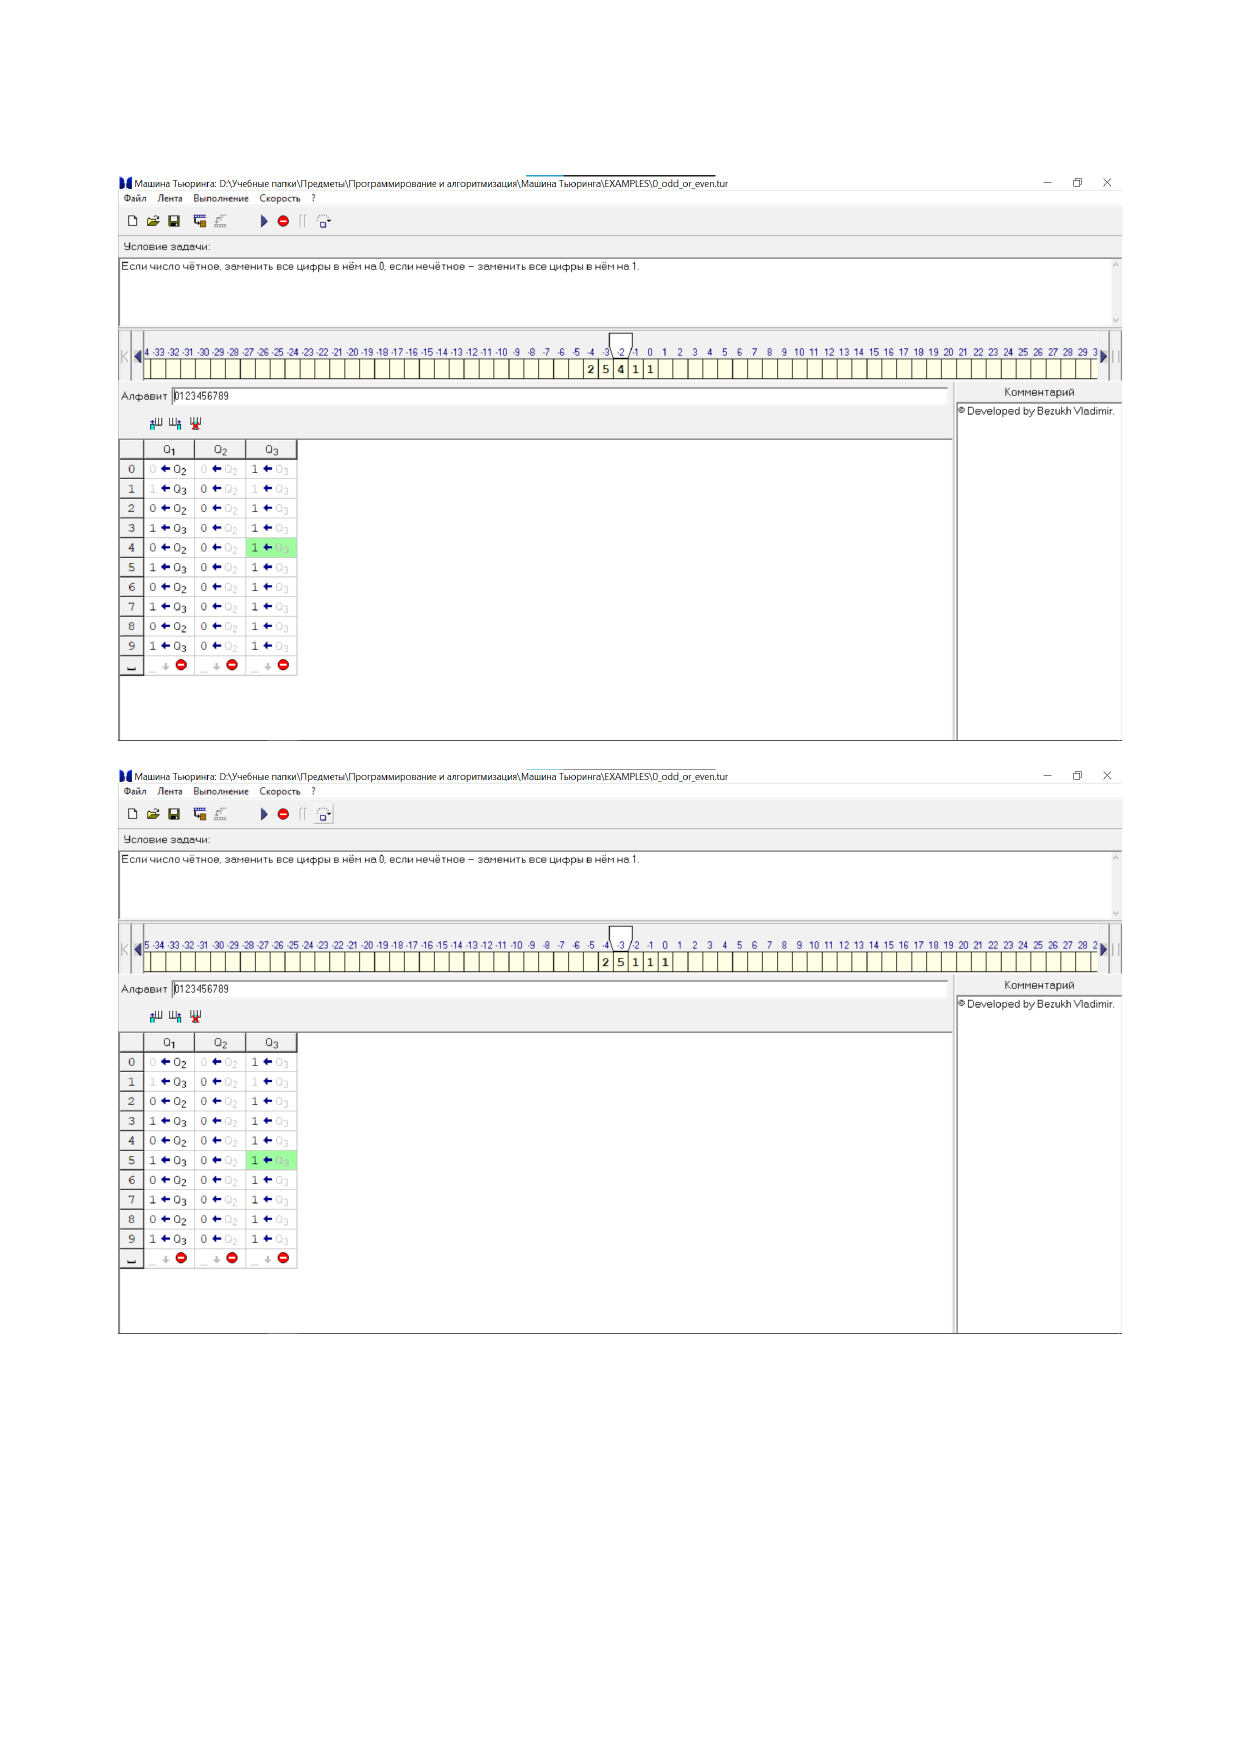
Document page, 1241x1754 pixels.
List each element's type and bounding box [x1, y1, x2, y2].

picture [118, 769, 1123, 1334]
picture [118, 175, 1123, 741]
